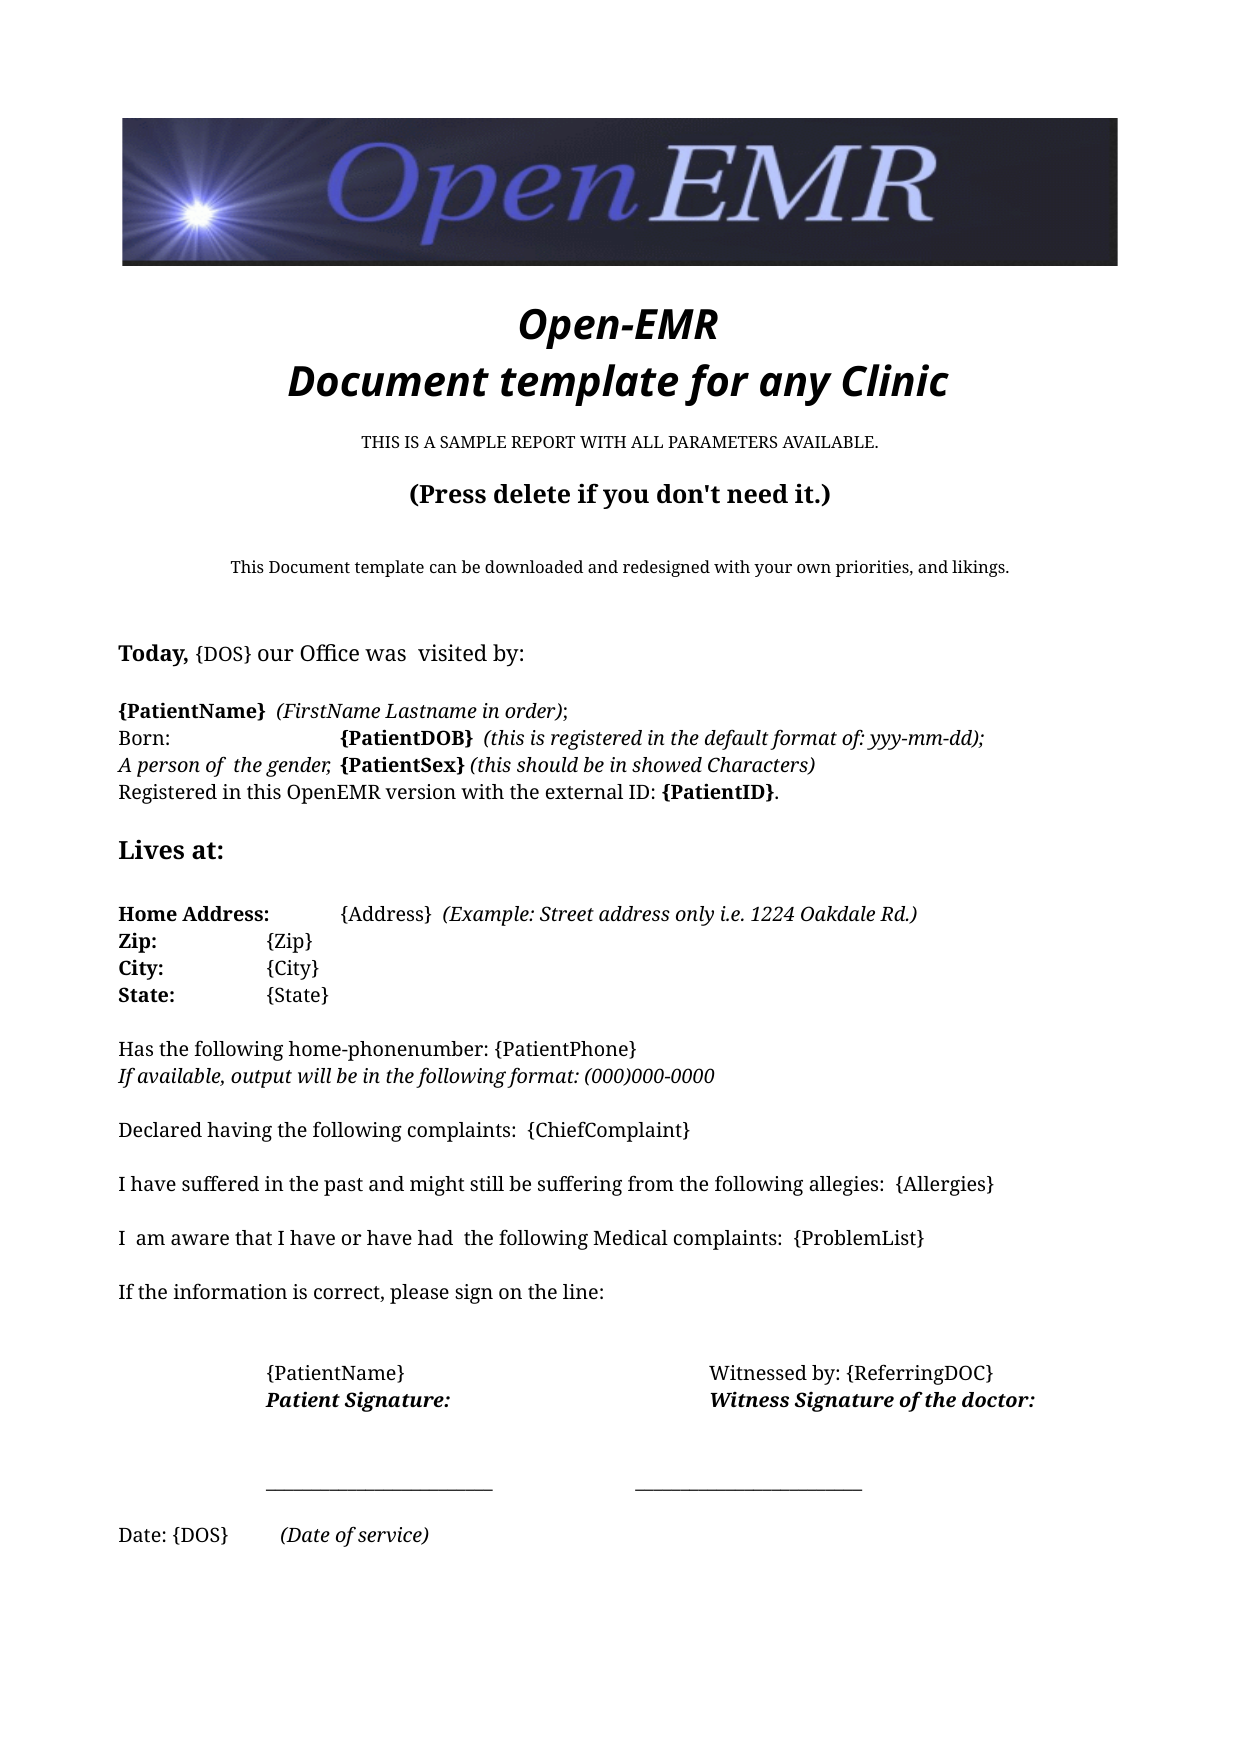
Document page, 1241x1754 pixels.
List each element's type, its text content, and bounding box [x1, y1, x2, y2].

text Zip: {Zip} [118, 928, 1122, 955]
text THIS IS A SAMPLE REPORT WITH ALL PARAMETERS AVAILABLE. [118, 431, 1122, 454]
text A person of the gender, {PatientSex} (this should be in showed Characters) [118, 752, 1122, 779]
text {PatientName} (FirstName Lastname in order); [118, 698, 1122, 725]
text Date: {DOS} (Date of service) [118, 1521, 1122, 1548]
text Declared having the following complaints: {ChiefComplaint} [118, 1117, 1122, 1143]
text Patient Signature: Witness Signature of the doctor: [118, 1386, 1122, 1413]
text Open-EMR [118, 295, 1122, 351]
text State: {State} [118, 982, 1122, 1009]
text Registered in this OpenEMR version with the external ID: {PatientID}. [118, 779, 1122, 806]
text Has the following home-phonenumber: {PatientPhone} [118, 1036, 1122, 1063]
text If available, output will be in the following format: (000)000-0000 [118, 1063, 1122, 1089]
text Home Address: {Address} (Example: Street address only i.e. 1224 Oakdale Rd.) [118, 901, 1122, 928]
text Lives at: [118, 833, 1122, 867]
text Today, {DOS} our Office was visited by: [118, 638, 1122, 668]
text _________________________ _________________________ [118, 1467, 1122, 1494]
text Document template for any Clinic [118, 351, 1122, 408]
text This Document template can be downloaded and redesigned with your own priorities, and likings. [118, 556, 1122, 578]
text (Press delete if you don't need it.) [118, 476, 1122, 510]
text {PatientName} Witnessed by: {ReferringDOC} [118, 1359, 1122, 1386]
text Born: {PatientDOB} (this is registered in the default format of: yyy-mm-dd); [118, 725, 1122, 752]
text City: {City} [118, 955, 1122, 982]
text I am aware that I have or have had the following Medical complaints: {ProblemList} [118, 1224, 1122, 1251]
text If the information is correct, please sign on the line: [118, 1278, 1122, 1305]
text I have suffered in the past and might still be suffering from the following allegies: {Allergies} [118, 1171, 1122, 1197]
